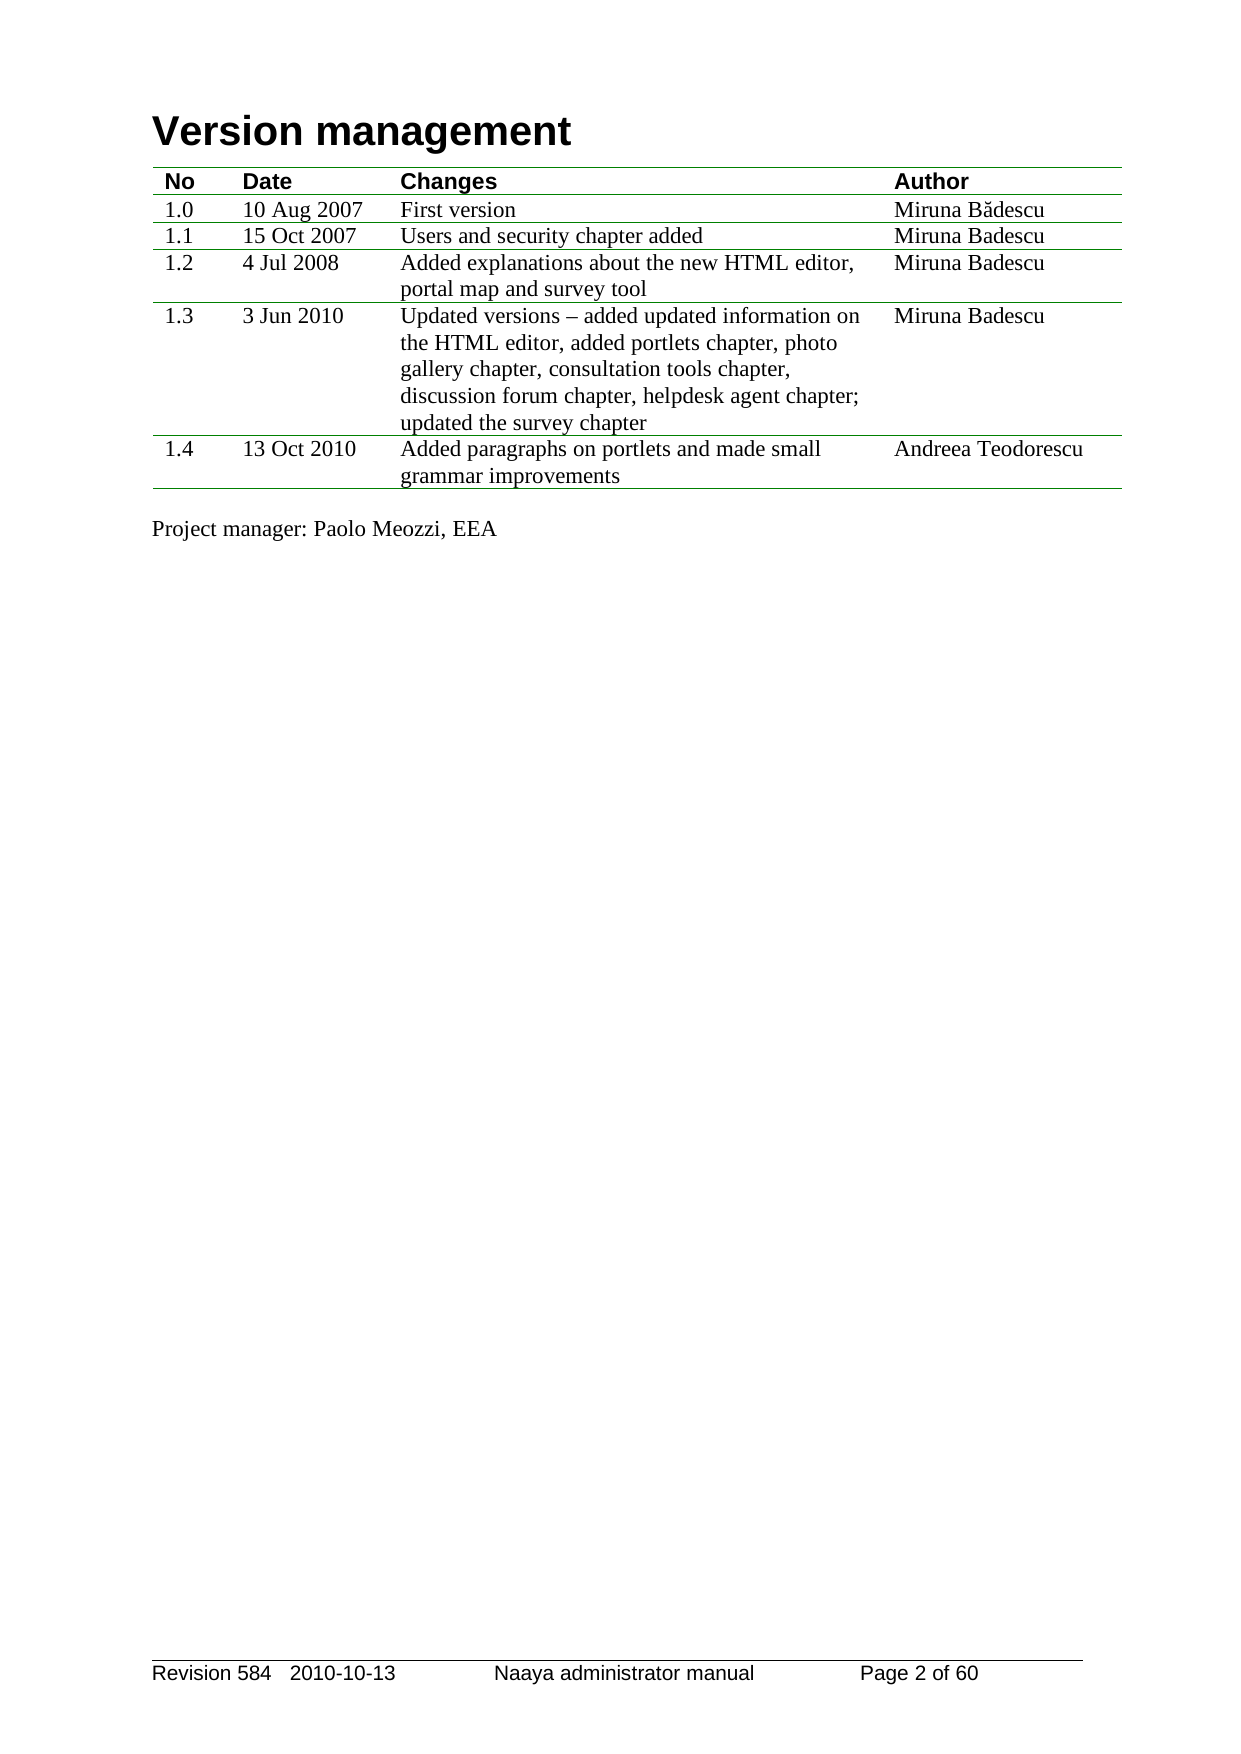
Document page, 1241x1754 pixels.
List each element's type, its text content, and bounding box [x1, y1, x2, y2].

table_cell Miruna Badescu [883, 250, 1122, 302]
table_cell 10 Aug 2007 [231, 195, 389, 222]
table_cell Miruna Bădescu [883, 195, 1122, 222]
table_cell Andreea Teodorescu [883, 436, 1122, 488]
table_cell Users and security chapter added [389, 223, 883, 249]
table_header Author [883, 168, 1122, 194]
table_cell 13 Oct 2010 [231, 436, 389, 488]
table_cell Added explanations about the new HTML editor, portal map and survey tool [389, 250, 883, 302]
table_cell 1.0 [153, 195, 231, 222]
table_cell 15 Oct 2007 [231, 223, 389, 249]
table_header No [153, 168, 231, 194]
table_header Date [231, 168, 389, 194]
table_header Changes [389, 168, 883, 194]
table_cell 1.2 [153, 250, 231, 302]
text Project manager: Paolo Meozzi, EEA [152, 515, 1120, 541]
table_cell 4 Jul 2008 [231, 250, 389, 302]
table_cell Added paragraphs on portlets and made small grammar improvements [389, 436, 883, 488]
table_cell First version [389, 195, 883, 222]
table_cell Miruna Badescu [883, 223, 1122, 249]
table_header Miruna Badescu [883, 303, 1122, 435]
table_cell 1.1 [153, 223, 231, 249]
table_header 3 Jun 2010 [231, 303, 389, 435]
table_header 1.3 [153, 303, 231, 435]
table_cell 1.4 [153, 436, 231, 488]
subtitle Version management [152, 107, 1120, 155]
table_header Updated versions – added updated information on the HTML editor, added portlets chapter, photo gallery chapter, consultation tools chapter, discussion forum chapter, helpdesk agent chapter; updated the survey chapter [389, 303, 883, 435]
